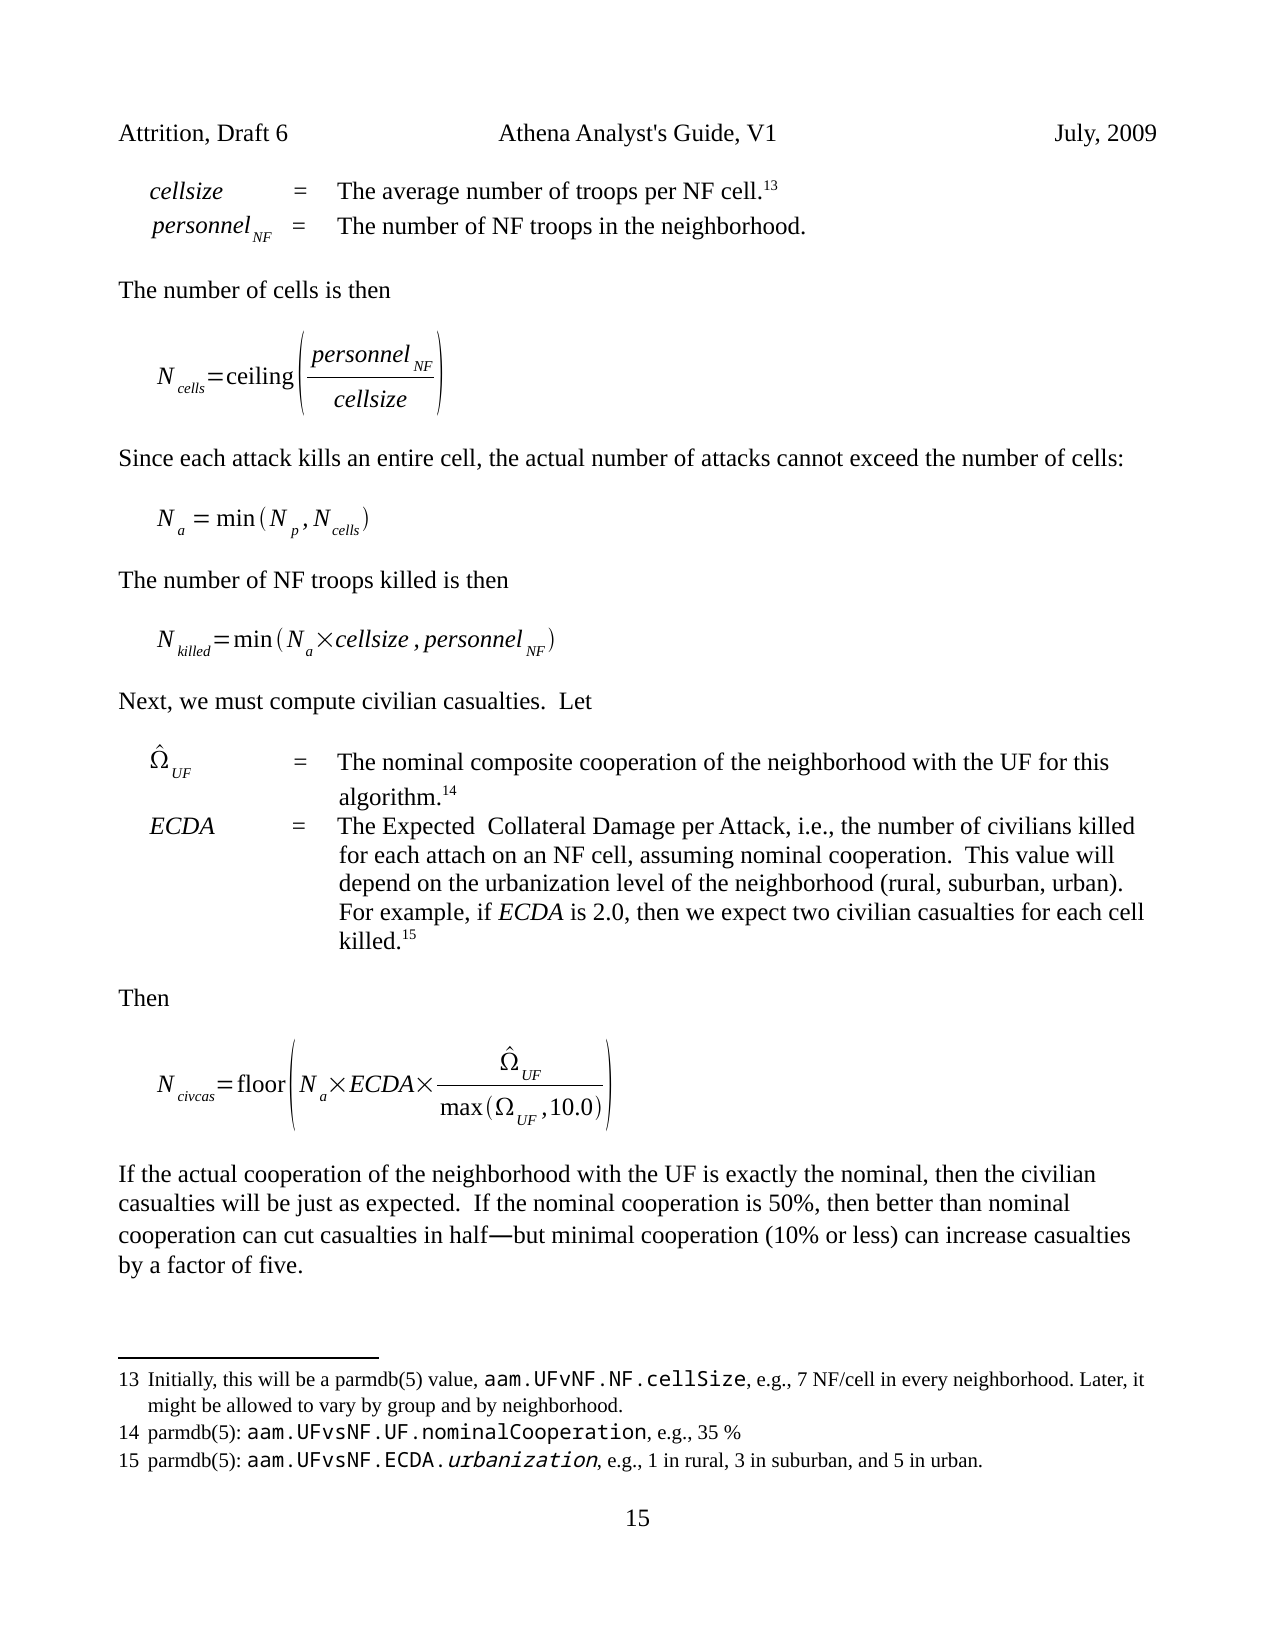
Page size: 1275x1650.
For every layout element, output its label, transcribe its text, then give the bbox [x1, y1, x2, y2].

text The number of cells is then [118, 275, 1157, 304]
text = The nominal composite cooperation of the neighborhood with the UF for this algorithm. [149, 741, 1157, 811]
text The number of NF troops killed is then [118, 565, 1157, 594]
text Next, we must compute civilian casualties. Let [118, 686, 1157, 715]
text = The number of NF troops in the neighborhood. [149, 205, 1157, 247]
text ECDA = The Expected Collateral Damage per Attack, i.e., the number of civilians killed for each attach on an NF cell, assuming nominal cooperation. This value will depend on the urbanization level of the neighborhood (rural, suburban, urban). For example, if ECDA is 2.0, then we expect two civilian casualties for each cell killed. [149, 811, 1157, 955]
text If the actual cooperation of the neighborhood with the UF is exactly the nominal, then the civilian casualties will be just as expected. If the nominal cooperation is 50%, then better than nominal cooperation can cut casualties in half—but minimal cooperation (10% or less) can increase casualties by a factor of five. [118, 1159, 1157, 1279]
text Then [118, 983, 1157, 1012]
text cellsize = The average number of troops per NF cell. [149, 176, 1157, 205]
text Initially, this will be a parmdb(5) value, aam.UFvNF.NF.cellSize, e.g., 7 NF/cell in every neighborhood. Later, it might be allowed to vary by group and by neighborhood. [118, 1364, 1157, 1417]
text parmdb(5): aam.UFvsNF.ECDA.urbanization, e.g., 1 in rural, 3 in suburban, and 5 in urban. [118, 1445, 1157, 1474]
text Since each attack kills an entire cell, the actual number of attacks cannot exceed the number of cells: [118, 443, 1157, 472]
text parmdb(5): aam.UFvsNF.UF.nominalCooperation, e.g., 35 % [118, 1417, 1157, 1445]
